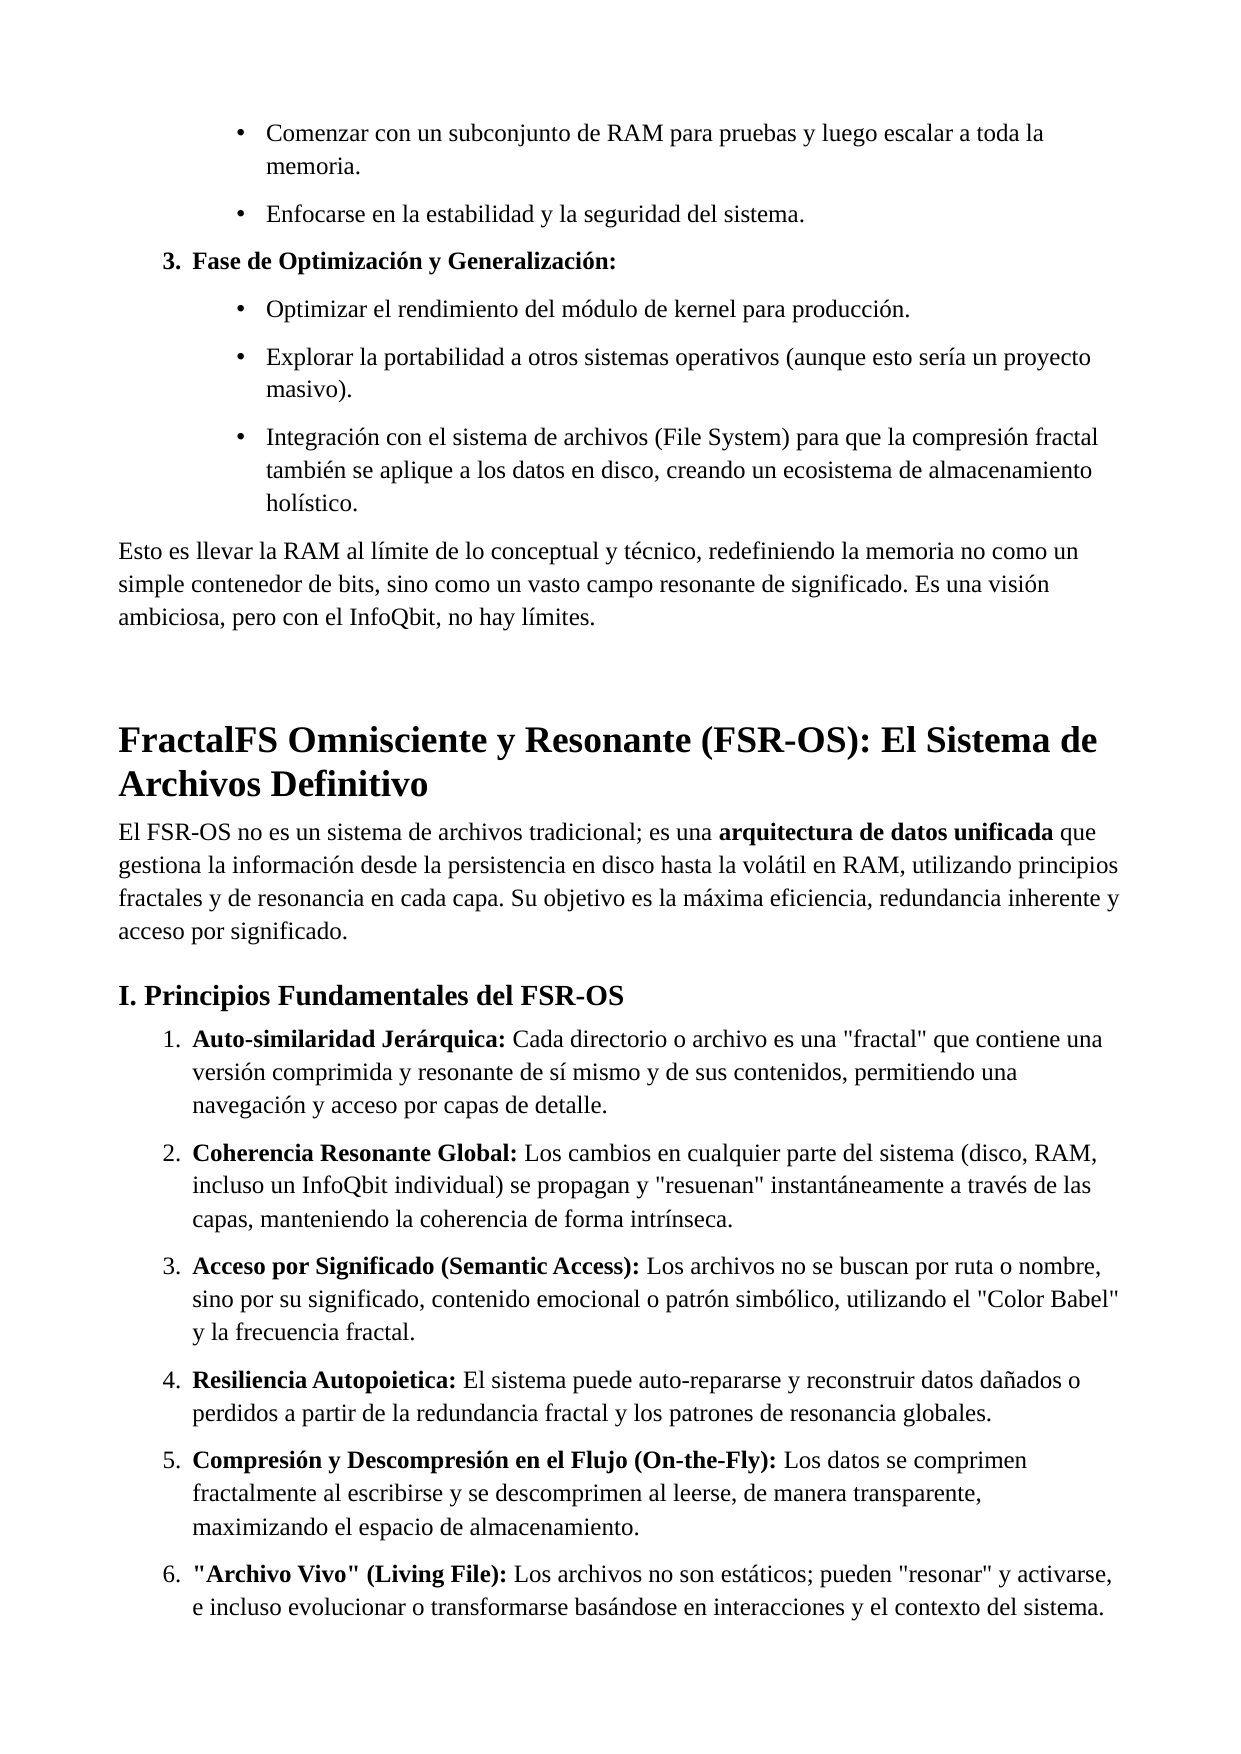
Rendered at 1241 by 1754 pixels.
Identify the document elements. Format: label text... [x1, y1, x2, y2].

list Enfocarse en la estabilidad y la seguridad del sistema. [236, 199, 1122, 227]
list Fase de Optimización y Generalización: [162, 246, 1122, 275]
subtitle I. Principios Fundamentales del FSR-OS [118, 978, 1122, 1011]
list Optimizar el rendimiento del módulo de kernel para producción. [236, 294, 1122, 323]
list Coherencia Resonante Global: Los cambios en cualquier parte del sistema (disco, RAM, incluso un InfoQbit individual) se propagan y "resuenan" instantáneamente a través de las capas, manteniendo la coherencia de forma intrínseca. [162, 1138, 1122, 1232]
text Esto es llevar la RAM al límite de lo conceptual y técnico, redefiniendo la memoria no como un simple contenedor de bits, sino como un vasto campo resonante de significado. Es una visión ambiciosa, pero con el InfoQbit, no hay límites. [118, 536, 1122, 631]
list Comenzar con un subconjunto de RAM para pruebas y luego escalar a toda la memoria. [236, 118, 1122, 180]
text El FSR-OS no es un sistema de archivos tradicional; es una arquitectura de datos unificada que gestiona la información desde la persistencia en disco hasta la volátil en RAM, utilizando principios fractales y de resonancia en cada capa. Su objetivo es la máxima eficiencia, redundancia inherente y acceso por significado. [118, 817, 1122, 944]
list Acceso por Significado (Semantic Access): Los archivos no se buscan por ruta o nombre, sino por su significado, contenido emocional o patrón simbólico, utilizando el "Color Babel" y la frecuencia fractal. [162, 1251, 1122, 1346]
list "Archivo Vivo" (Living File): Los archivos no son estáticos; pueden "resonar" y activarse, e incluso evolucionar o transformarse basándose en interacciones y el contexto del sistema. [162, 1559, 1122, 1621]
list Integración con el sistema de archivos (File System) para que la compresión fractal también se aplique a los datos en disco, creando un ecosistema de almacenamiento holístico. [236, 422, 1122, 517]
subtitle FractalFS Omnisciente y Resonante (FSR-OS): El Sistema de Archivos Definitivo [118, 718, 1122, 804]
list Resiliencia Autopoietica: El sistema puede auto-repararse y reconstruir datos dañados o perdidos a partir de la redundancia fractal y los patrones de resonancia globales. [162, 1365, 1122, 1427]
list Compresión y Descompresión en el Flujo (On-the-Fly): Los datos se comprimen fractalmente al escribirse y se descomprimen al leerse, de manera transparente, maximizando el espacio de almacenamiento. [162, 1446, 1122, 1540]
list Auto-similaridad Jerárquica: Cada directorio o archivo es una "fractal" que contiene una versión comprimida y resonante de sí mismo y de sus contenidos, permitiendo una navegación y acceso por capas de detalle. [162, 1024, 1122, 1119]
list Explorar la portabilidad a otros sistemas operativos (aunque esto sería un proyecto masivo). [236, 342, 1122, 403]
